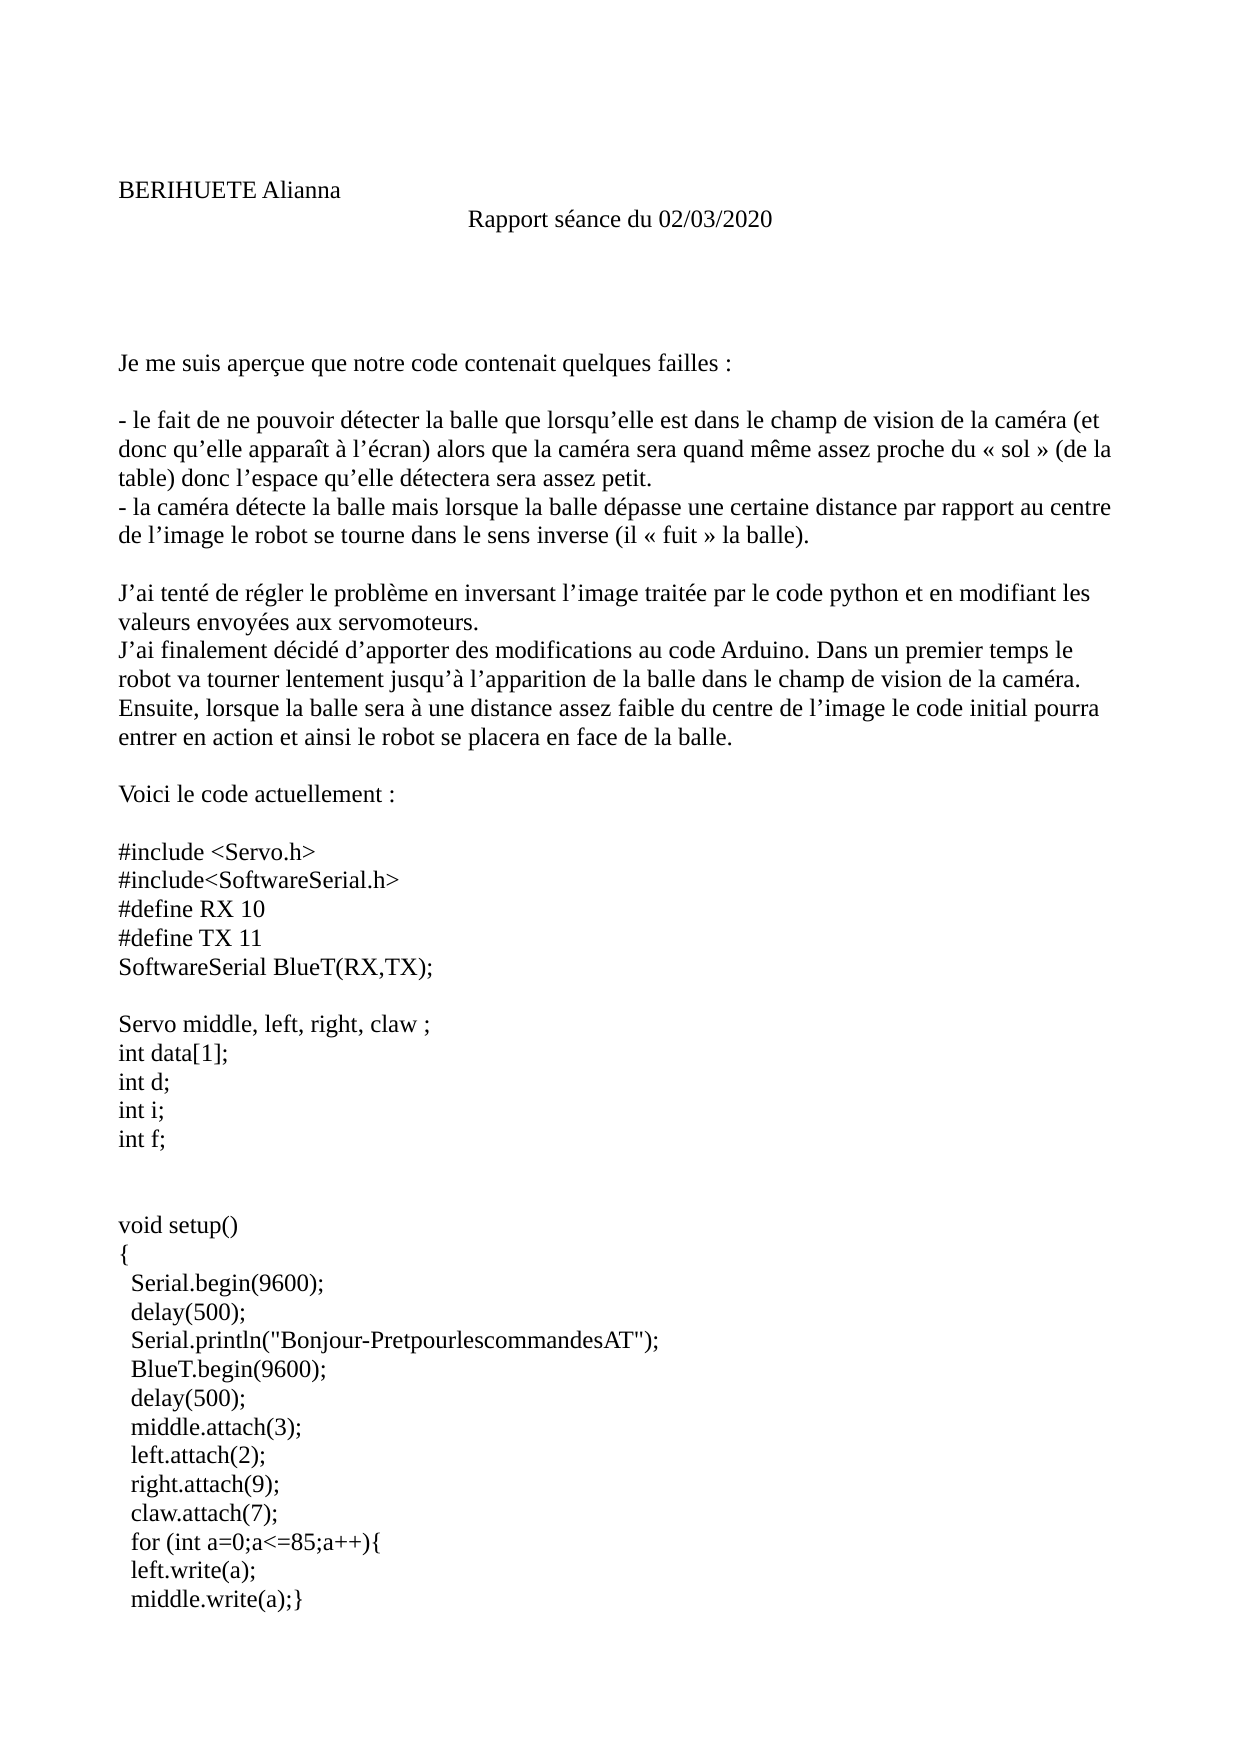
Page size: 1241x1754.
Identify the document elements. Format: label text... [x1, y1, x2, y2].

text left.attach(2); [118, 1441, 1122, 1469]
text claw.attach(7); [118, 1498, 1122, 1527]
text #define RX 10 [118, 894, 1122, 923]
text #define TX 11 [118, 923, 1122, 952]
text int data[1]; [118, 1038, 1122, 1067]
text Je me suis aperçue que notre code contenait quelques failles : [118, 348, 1122, 377]
text int f; [118, 1124, 1122, 1153]
text Rapport séance du 02/03/2020 [118, 204, 1122, 233]
text SoftwareSerial BlueT(RX,TX); [118, 952, 1122, 981]
text Serial.begin(9600); [118, 1268, 1122, 1297]
text J’ai finalement décidé d’apporter des modifications au code Arduino. Dans un premier temps le robot va tourner lentement jusqu’à l’apparition de la balle dans le champ de vision de la caméra. [118, 636, 1122, 693]
text { [118, 1239, 1122, 1268]
text int d; [118, 1067, 1122, 1096]
text Servo middle, left, right, claw ; [118, 1009, 1122, 1038]
text left.write(a); [118, 1556, 1122, 1584]
text J’ai tenté de régler le problème en inversant l’image traitée par le code python et en modifiant les valeurs envoyées aux servomoteurs. [118, 578, 1122, 636]
text int i; [118, 1096, 1122, 1124]
text void setup() [118, 1211, 1122, 1239]
text middle.attach(3); [118, 1412, 1122, 1441]
text Ensuite, lorsque la balle sera à une distance assez faible du centre de l’image le code initial pourra entrer en action et ainsi le robot se placera en face de la balle. [118, 693, 1122, 779]
text for (int a=0;a<=85;a++){ [118, 1527, 1122, 1556]
text right.attach(9); [118, 1469, 1122, 1498]
text delay(500); [118, 1383, 1122, 1412]
text Voici le code actuellement : [118, 779, 1122, 808]
text delay(500); [118, 1297, 1122, 1326]
text middle.write(a);} [118, 1584, 1122, 1613]
text BlueT.begin(9600); [118, 1354, 1122, 1383]
text - le fait de ne pouvoir détecter la balle que lorsqu’elle est dans le champ de vision de la caméra (et donc qu’elle apparaît à l’écran) alors que la caméra sera quand même assez proche du « sol » (de la table) donc l’espace qu’elle détectera sera assez petit. [118, 406, 1122, 492]
text Serial.println("Bonjour-PretpourlescommandesAT"); [118, 1326, 1122, 1354]
text #include <Servo.h> [118, 837, 1122, 866]
text BERIHUETE Alianna [118, 176, 1122, 204]
text - la caméra détecte la balle mais lorsque la balle dépasse une certaine distance par rapport au centre de l’image le robot se tourne dans le sens inverse (il « fuit » la balle). [118, 492, 1122, 549]
text #include<SoftwareSerial.h> [118, 866, 1122, 894]
